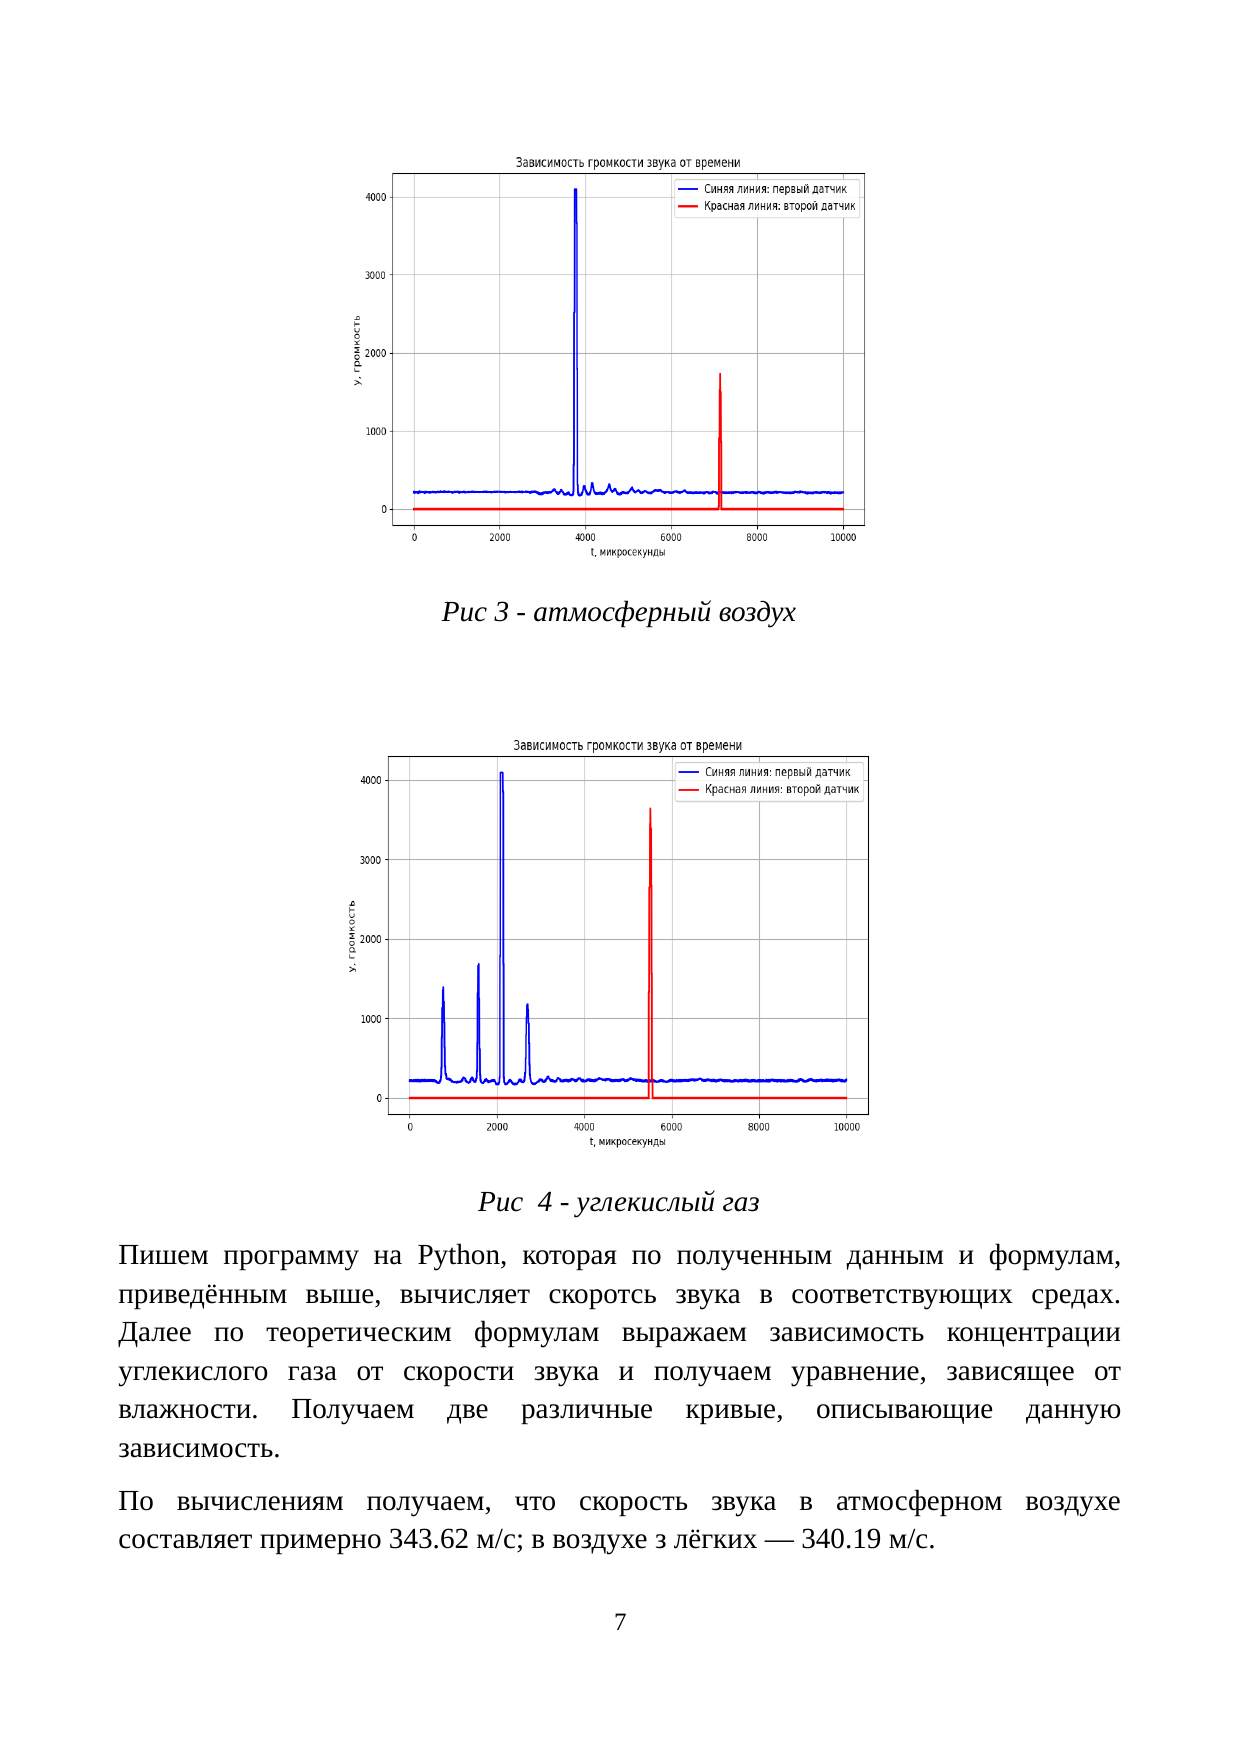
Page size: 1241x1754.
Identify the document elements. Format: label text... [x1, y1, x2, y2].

text По вычислениям получаем, что скорость звука в атмосферном воздухе составляет примерно 343.62 м/с; в воздухе з лёгких — 340.19 м/с. [118, 1483, 1122, 1555]
picture [310, 700, 930, 1165]
text Рис 4 - углекислый газ [118, 1184, 1122, 1218]
text Рис 3 - атмосферный воздух [118, 594, 1122, 627]
text Пишем программу на Python, которая по полученным данным и формулам, приведённым выше, вычисляет скоротсь звука в соответствующих средах. Далее по теоретическим формулам выражаем зависимость концентрации углекислого газа от скорости звука и получаем уравнение, зависящее от влажности. Получаем две различные кривые, описывающие данную зависимость. [118, 1237, 1122, 1463]
picture [316, 118, 925, 575]
